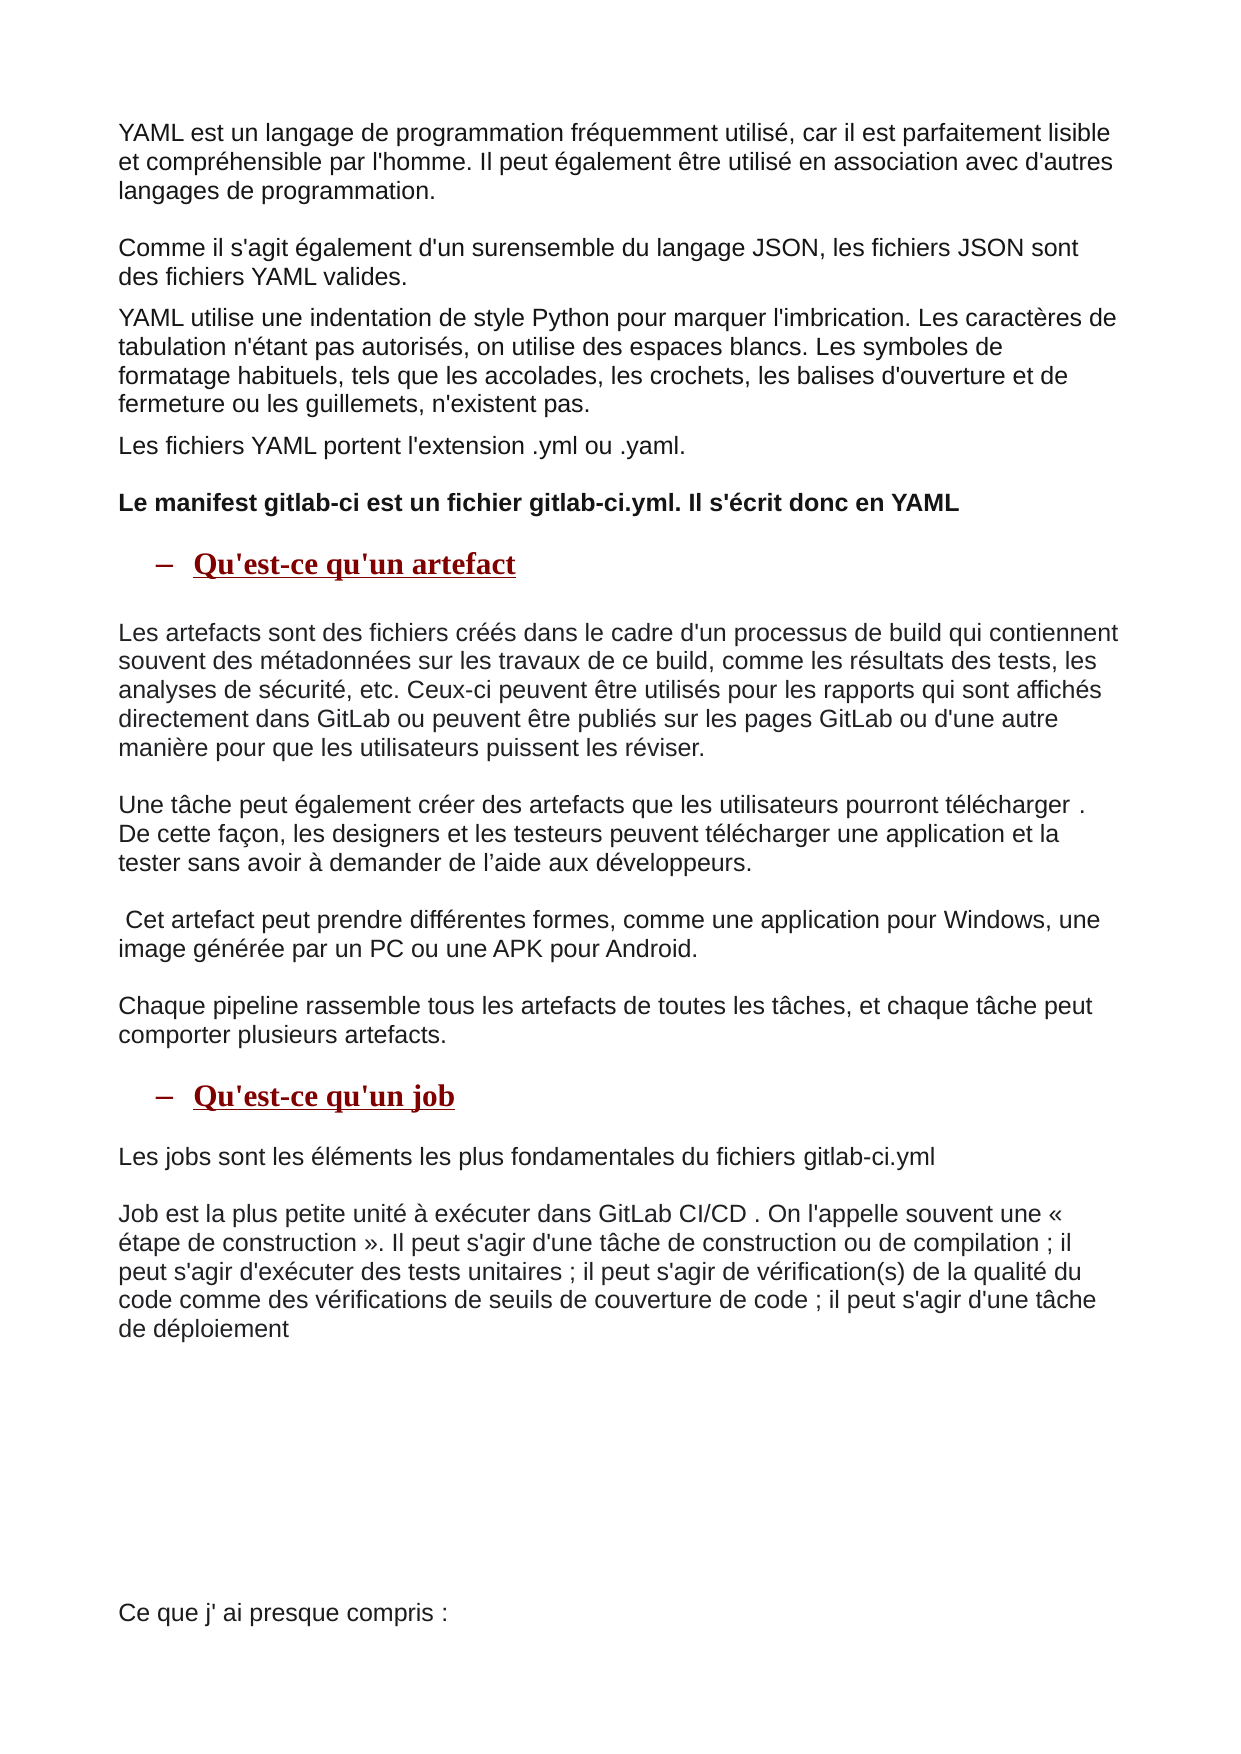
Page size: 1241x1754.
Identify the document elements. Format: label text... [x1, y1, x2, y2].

list Qu'est-ce qu'un artefact [156, 546, 1122, 582]
text Ce que j' ai presque compris : [118, 1598, 1122, 1627]
text YAML est un langage de programmation fréquemment utilisé, car il est parfaitement lisible et compréhensible par l'homme. Il peut également être utilisé en association avec d'autres langages de programmation. [118, 118, 1122, 204]
text Le manifest gitlab-ci est un fichier gitlab-ci.yml. Il s'écrit donc en YAML [118, 488, 1122, 517]
text Une tâche peut également créer des artefacts que les utilisateurs pourront télécharger . [118, 790, 1122, 819]
text Cet artefact peut prendre différentes formes, comme une application pour Windows, une image générée par un PC ou une APK pour Android. [118, 905, 1122, 962]
text Comme il s'agit également d'un surensemble du langage JSON, les fichiers JSON sont des fichiers YAML valides. [118, 233, 1122, 291]
text Job est la plus petite unité à exécuter dans GitLab CI/CD . On l'appelle souvent une « étape de construction ». Il peut s'agir d'une tâche de construction ou de compilation ; il peut s'agir d'exécuter des tests unitaires ; il peut s'agir de vérification(s) de la qualité du code comme des vérifications de seuils de couverture de code ; il peut s'agir d'une tâche de déploiement [118, 1199, 1122, 1343]
text Les jobs sont les éléments les plus fondamentales du fichiers gitlab-ci.yml [118, 1142, 1122, 1171]
list Qu'est-ce qu'un job [156, 1077, 1122, 1113]
text Les fichiers YAML portent l'extension .yml ou .yaml. [118, 431, 1122, 459]
text De cette façon, les designers et les testeurs peuvent télécharger une application et la tester sans avoir à demander de l’aide aux développeurs. [118, 819, 1122, 876]
text Chaque pipeline rassemble tous les artefacts de toutes les tâches, et chaque tâche peut comporter plusieurs artefacts. [118, 991, 1122, 1049]
text YAML utilise une indentation de style Python pour marquer l'imbrication. Les caractères de tabulation n'étant pas autorisés, on utilise des espaces blancs. Les symboles de formatage habituels, tels que les accolades, les crochets, les balises d'ouverture et de fermeture ou les guillemets, n'existent pas. [118, 303, 1122, 418]
text Les artefacts sont des fichiers créés dans le cadre d'un processus de build qui contiennent souvent des métadonnées sur les travaux de ce build, comme les résultats des tests, les analyses de sécurité, etc. Ceux-ci peuvent être utilisés pour les rapports qui sont affichés directement dans GitLab ou peuvent être publiés sur les pages GitLab ou d'une autre manière pour que les utilisateurs puissent les réviser. [118, 617, 1122, 761]
